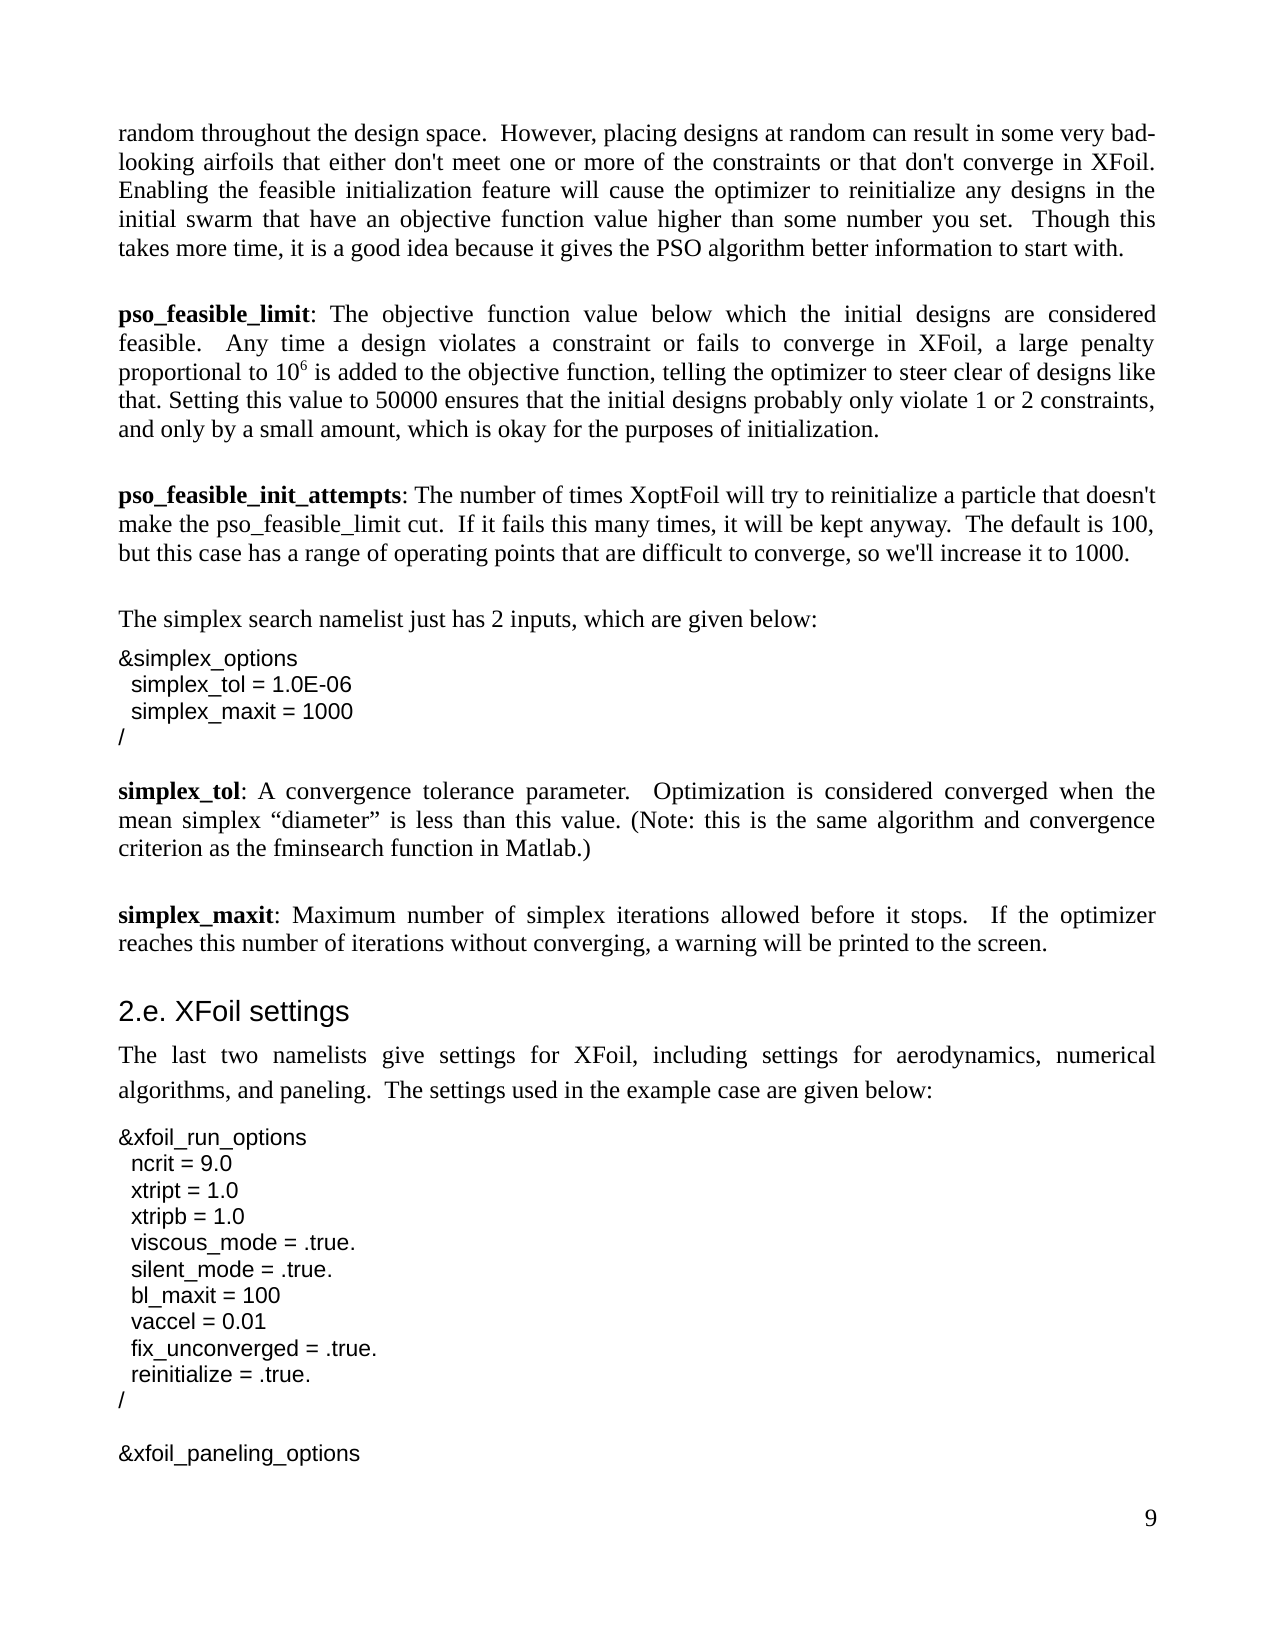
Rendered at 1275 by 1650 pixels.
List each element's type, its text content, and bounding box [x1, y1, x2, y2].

text silent_mode = .true. [118, 1256, 1157, 1282]
text pso_feasible_init_attempts: The number of times XoptFoil will try to reinitialize a particle that doesn't make the pso_feasible_limit cut. If it fails this many times, it will be kept anyway. The default is 100, but this case has a range of operating points that are difficult to converge, so we'll increase it to 1000. [118, 481, 1157, 567]
text viscous_mode = .true. [118, 1229, 1157, 1256]
text vaccel = 0.01 [118, 1308, 1157, 1335]
text pso_feasible_limit: The objective function value below which the initial designs are considered feasible. Any time a design violates a constraint or fails to converge in XFoil, a large penalty proportional to 106 is added to the objective function, telling the optimizer to steer clear of designs like that. Setting this value to 50000 ensures that the initial designs probably only violate 1 or 2 constraints, and only by a small amount, which is okay for the purposes of initialization. [118, 299, 1157, 443]
text simplex_maxit = 1000 [118, 698, 1157, 724]
text reinitialize = .true. [118, 1361, 1157, 1387]
text &simplex_options [118, 645, 1157, 671]
text xtript = 1.0 [118, 1177, 1157, 1203]
text &xfoil_run_options [118, 1124, 1157, 1150]
text xtripb = 1.0 [118, 1203, 1157, 1229]
subtitle 2.e. XFoil settings [118, 994, 1157, 1028]
text / [118, 1387, 1157, 1414]
text simplex_tol: A convergence tolerance parameter. Optimization is considered converged when the mean simplex “diameter” is less than this value. (Note: this is the same algorithm and convergence criterion as the fminsearch function in Matlab.) [118, 776, 1157, 862]
text simplex_tol = 1.0E-06 [118, 671, 1157, 698]
text / [118, 724, 1157, 751]
text bl_maxit = 100 [118, 1282, 1157, 1308]
text The simplex search namelist just has 2 inputs, which are given below: [118, 604, 1157, 633]
text random throughout the design space. However, placing designs at random can result in some very bad-looking airfoils that either don't meet one or more of the constraints or that don't converge in XFoil. Enabling the feasible initialization feature will cause the optimizer to reinitialize any designs in the initial swarm that have an objective function value higher than some number you set. Though this takes more time, it is a good idea because it gives the PSO algorithm better information to start with. [118, 118, 1157, 262]
text ncrit = 9.0 [118, 1150, 1157, 1177]
text &xfoil_paneling_options [118, 1440, 1157, 1466]
text simplex_maxit: Maximum number of simplex iterations allowed before it stops. If the optimizer reaches this number of iterations without converging, a warning will be printed to the screen. [118, 900, 1157, 957]
text fix_unconverged = .true. [118, 1335, 1157, 1361]
text The last two namelists give settings for XFoil, including settings for aerodynamics, numerical algorithms, and paneling. The settings used in the example case are given below: [118, 1040, 1157, 1103]
